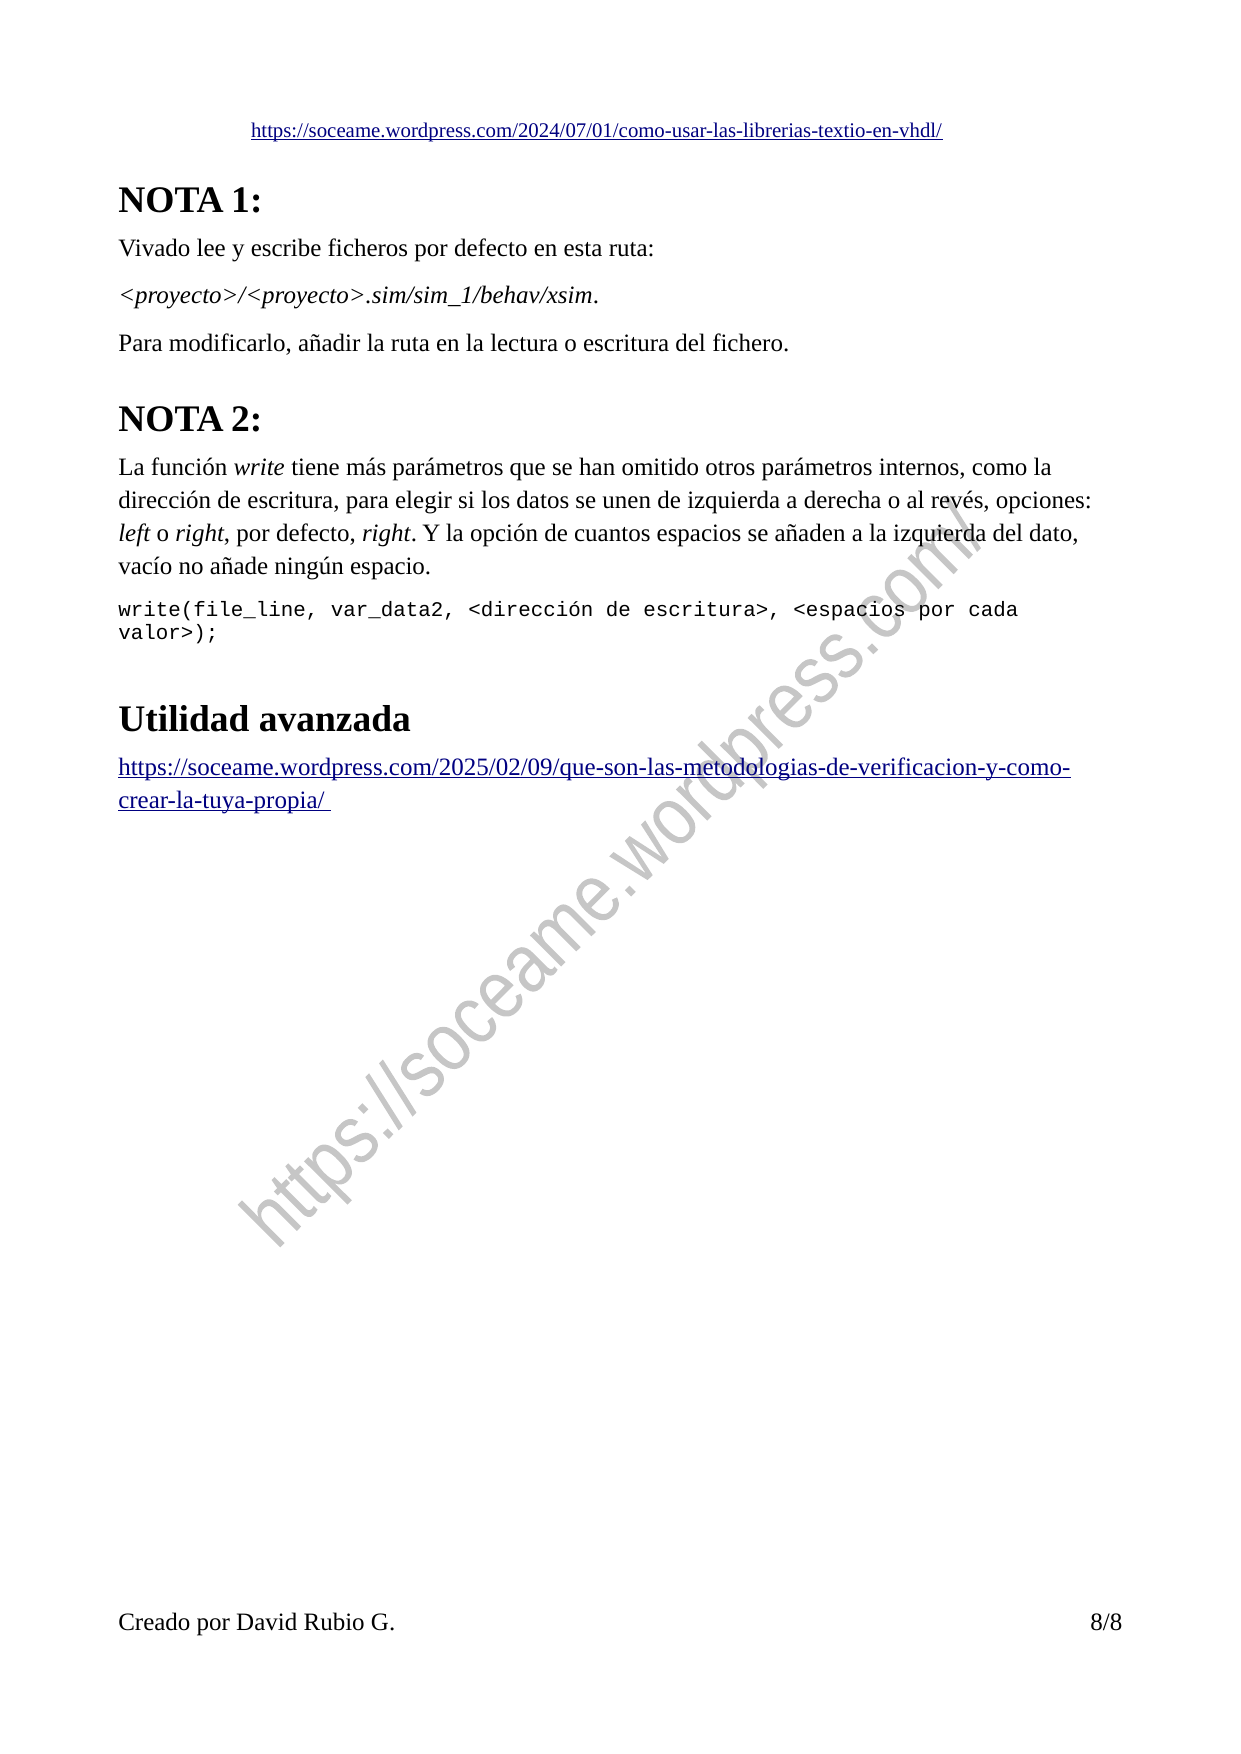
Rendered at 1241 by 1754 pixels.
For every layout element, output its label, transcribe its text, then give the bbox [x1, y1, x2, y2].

text https://soceame.wordpress.com/2025/02/09/que-son-las-metodologias-de-verificacion-y-como-crear-la-tuya-propia/ [689, 752, 1122, 814]
subtitle Utilidad avanzada [118, 696, 1122, 739]
text write(file_line, var_data2, <dirección de escritura>, <espacios por cada valor>); [118, 599, 1122, 646]
subtitle NOTA 2: [118, 396, 1122, 439]
text <proyecto>/<proyecto>.sim/sim_1/behav/xsim. [118, 280, 1122, 309]
text Para modificarlo, añadir la ruta en la lectura o escritura del fichero. [118, 328, 1122, 357]
text La función write tiene más parámetros que se han omitido otros parámetros internos, como la dirección de escritura, para elegir si los datos se unen de izquierda a derecha o al revés, opciones: left o right, por defecto, right. Y la opción de cuantos espacios se añaden a la izquierda del dato, vacío no añade ningún espacio. [118, 452, 1122, 580]
text https://soceame.wordpress.com/2025/02/09/que-son-las-metodologias-de-verificacion-y-como-crear-la-tuya-propia/ [118, 752, 711, 777]
text Vivado lee y escribe ficheros por defecto en esta ruta: [118, 233, 1122, 261]
subtitle NOTA 1: [118, 177, 1122, 220]
text https://soceame.wordpress.com/2025/02/09/que-son-las-metodologias-de-verificacion-y-como-crear-la-tuya-propia/ [118, 778, 699, 814]
